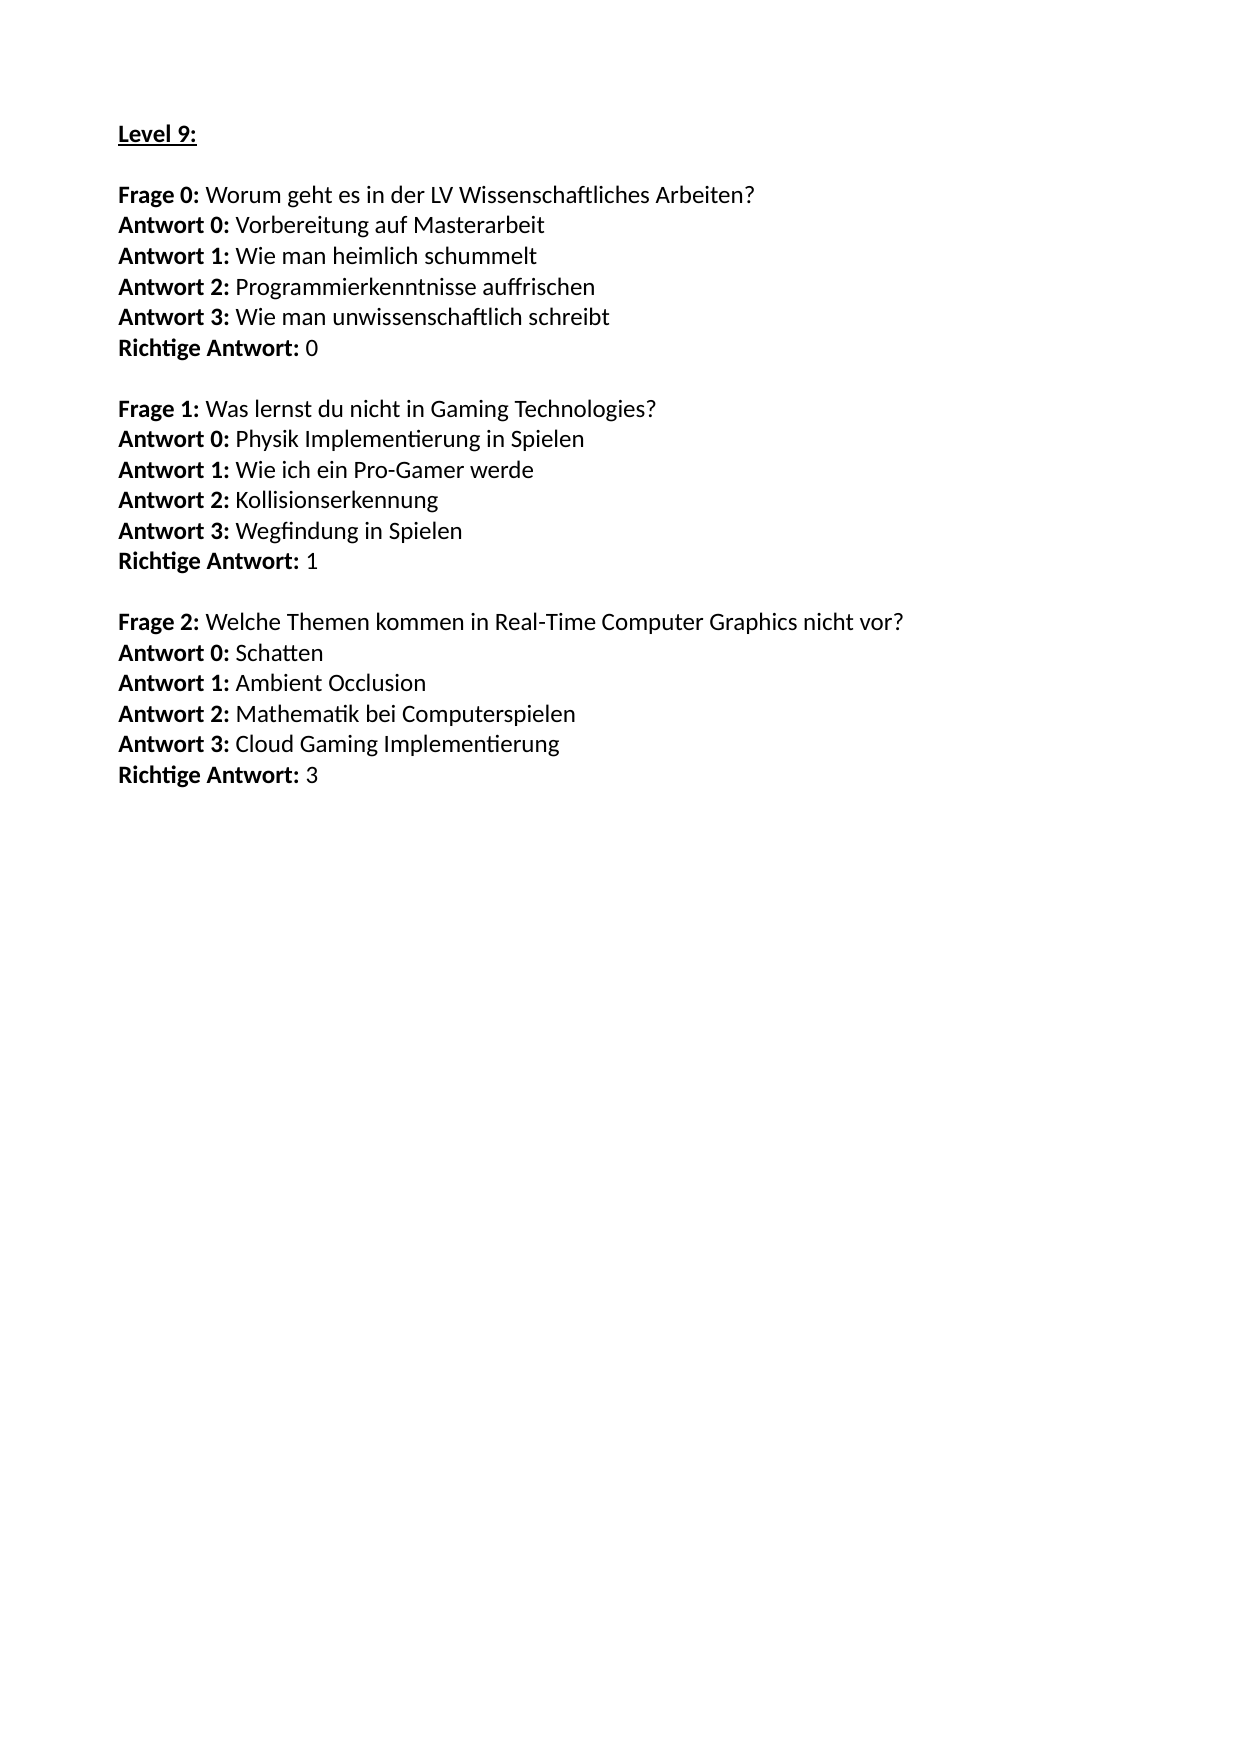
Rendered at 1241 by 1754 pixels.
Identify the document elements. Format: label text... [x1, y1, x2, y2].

text Antwort 1: Wie man heimlich schummelt [118, 240, 1122, 271]
text Richtige Antwort: 1 [118, 545, 1122, 576]
text Richtige Antwort: 3 [118, 759, 1122, 789]
text Antwort 3: Wie man unwissenschaftlich schreibt [118, 301, 1122, 332]
text Antwort 0: Schatten [118, 637, 1122, 667]
text Antwort 3: Wegfindung in Spielen [118, 515, 1122, 545]
text Level 9: [118, 118, 1122, 149]
text Frage 0: Worum geht es in der LV Wissenschaftliches Arbeiten? [118, 179, 1122, 210]
text Frage 1: Was lernst du nicht in Gaming Technologies? [118, 393, 1122, 423]
text Antwort 2: Kollisionserkennung [118, 484, 1122, 515]
text Antwort 2: Programmierkenntnisse auffrischen [118, 271, 1122, 301]
text Antwort 2: Mathematik bei Computerspielen [118, 698, 1122, 728]
text Antwort 3: Cloud Gaming Implementierung [118, 728, 1122, 759]
text Antwort 0: Vorbereitung auf Masterarbeit [118, 210, 1122, 240]
text Richtige Antwort: 0 [118, 332, 1122, 362]
text Antwort 1: Ambient Occlusion [118, 667, 1122, 698]
text Antwort 0: Physik Implementierung in Spielen [118, 423, 1122, 454]
text Antwort 1: Wie ich ein Pro-Gamer werde [118, 454, 1122, 484]
text Frage 2: Welche Themen kommen in Real-Time Computer Graphics nicht vor? [118, 606, 1122, 637]
